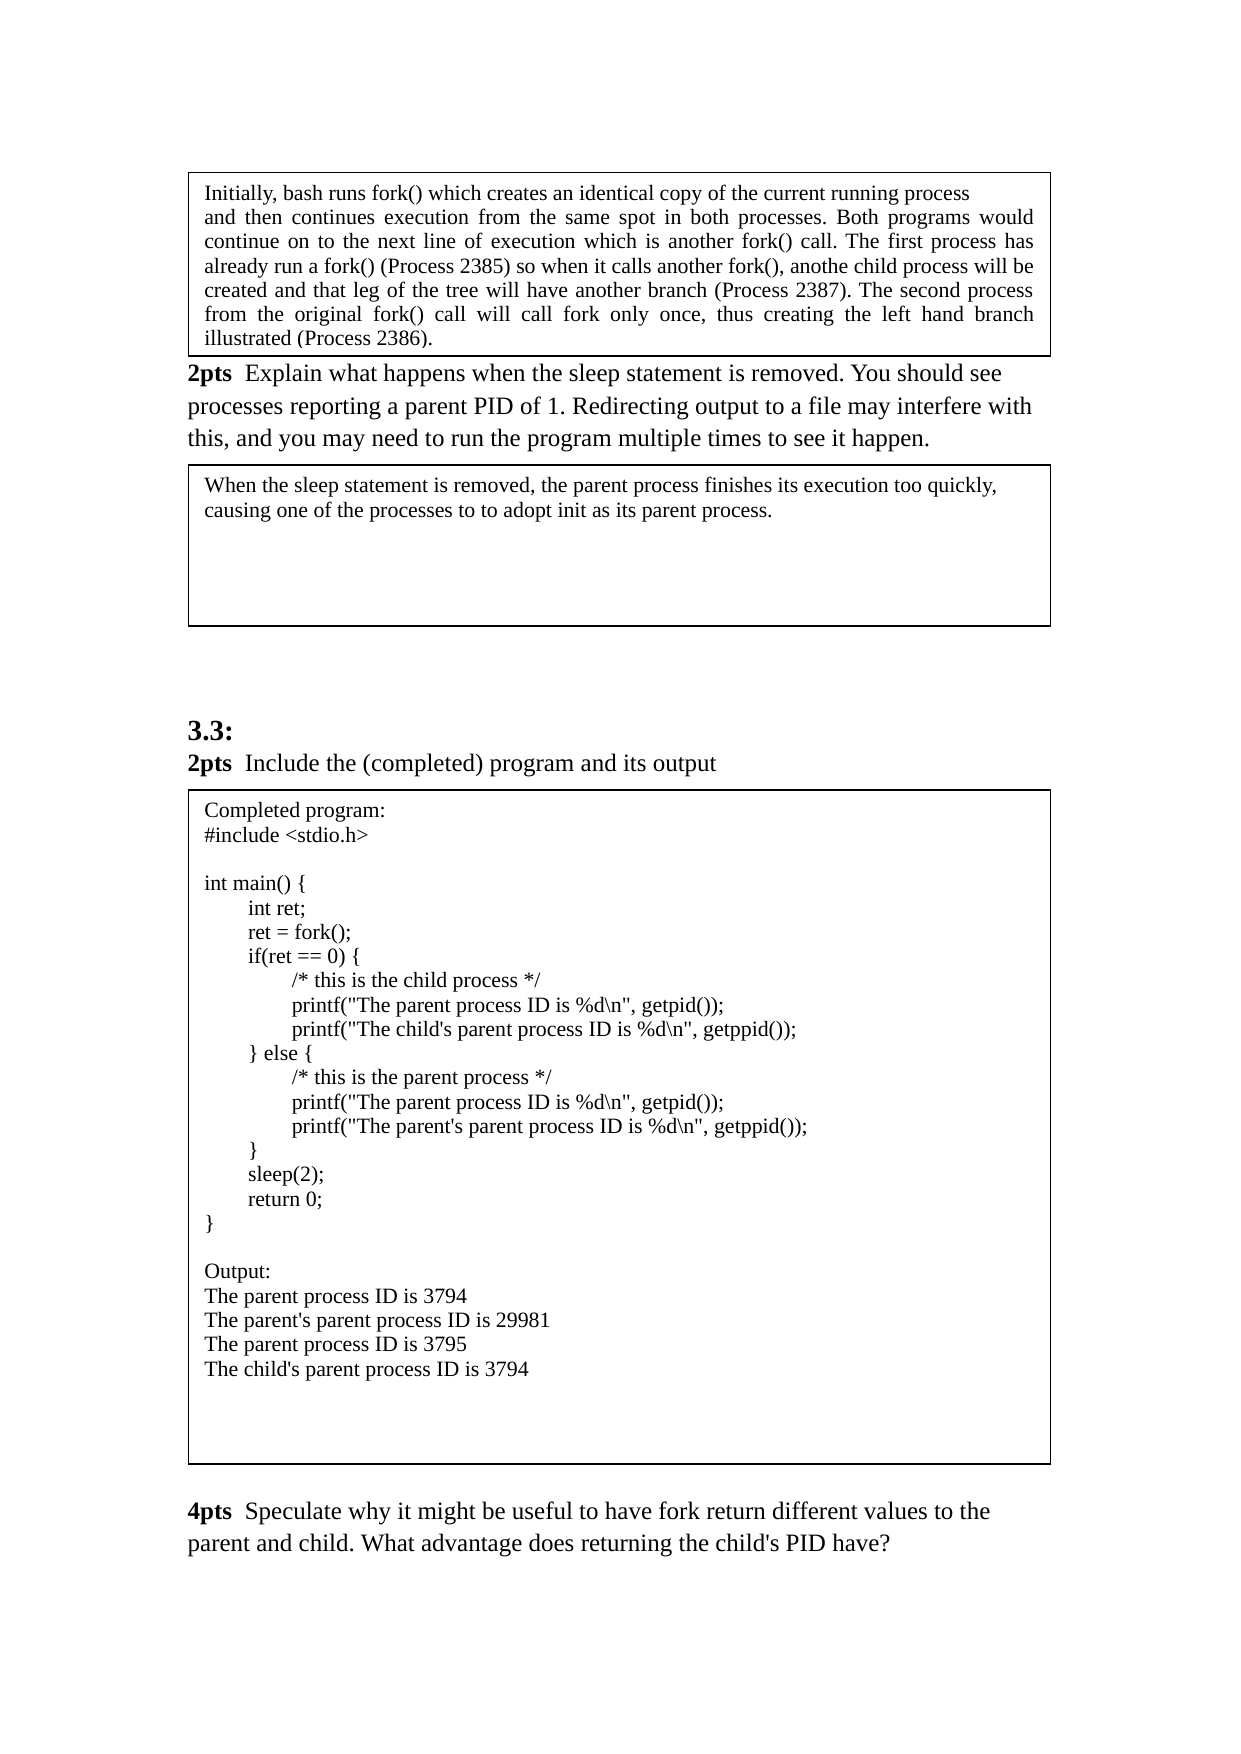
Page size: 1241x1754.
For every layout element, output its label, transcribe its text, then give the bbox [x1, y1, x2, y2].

text printf("The child's parent process ID is %d\n", getppid()); [204, 1017, 1035, 1041]
text int ret; [204, 895, 1035, 920]
text The child's parent process ID is 3794 [204, 1357, 1035, 1381]
text Output: [204, 1259, 1035, 1284]
text #include <stdio.h> [204, 823, 1035, 847]
text } [204, 1211, 1035, 1235]
text printf("The parent process ID is %d\n", getpid()); [204, 1089, 1035, 1114]
text sleep(2); [204, 1162, 1035, 1187]
text causing one of the processes to to adopt init as its parent process. [204, 497, 1035, 522]
text } else { [204, 1041, 1035, 1065]
text int main() { [204, 871, 1035, 895]
text if(ret == 0) { [204, 944, 1035, 968]
text The parent's parent process ID is 29981 [204, 1308, 1035, 1332]
text /* this is the parent process */ [204, 1065, 1035, 1089]
text 4pts Speculate why it might be useful to have fork return different values to the parent and child. What advantage does returning the child's PID have? [187, 779, 1053, 1559]
text and then continues execution from the same spot in both processes. Both programs would continue on to the next line of execution which is another fork() call. The first process has already run a fork() (Process 2385) so when it calls another fork(), anothe child process will be created and that leg of the tree will have another branch (Process 2387). The second process from the original fork() call will call fork only once, thus creating the left hand branch illustrated (Process 2386). [204, 205, 1035, 348]
text The parent process ID is 3795 [204, 1332, 1035, 1357]
text 2pts Include the (completed) program and its output [187, 747, 1053, 779]
text 2pts Explain what happens when the sleep statement is removed. You should see processes reporting a parent PID of 1. Redirecting output to a file may interfere with this, and you may need to run the program multiple times to see it happen. [187, 162, 1053, 454]
text } [204, 1138, 1035, 1162]
text /* this is the child process */ [204, 968, 1035, 992]
text When the sleep statement is removed, the parent process finishes its execution too quickly, [204, 473, 1035, 497]
text 3.3: [187, 714, 1053, 747]
text ret = fork(); [204, 920, 1035, 944]
text printf("The parent process ID is %d\n", getpid()); [204, 992, 1035, 1017]
text The parent process ID is 3794 [204, 1284, 1035, 1308]
text printf("The parent's parent process ID is %d\n", getppid()); [204, 1114, 1035, 1138]
text return 0; [204, 1187, 1035, 1211]
text Initially, bash runs fork() which creates an identical copy of the current running process [204, 181, 1035, 205]
text Completed program: [204, 798, 1035, 823]
